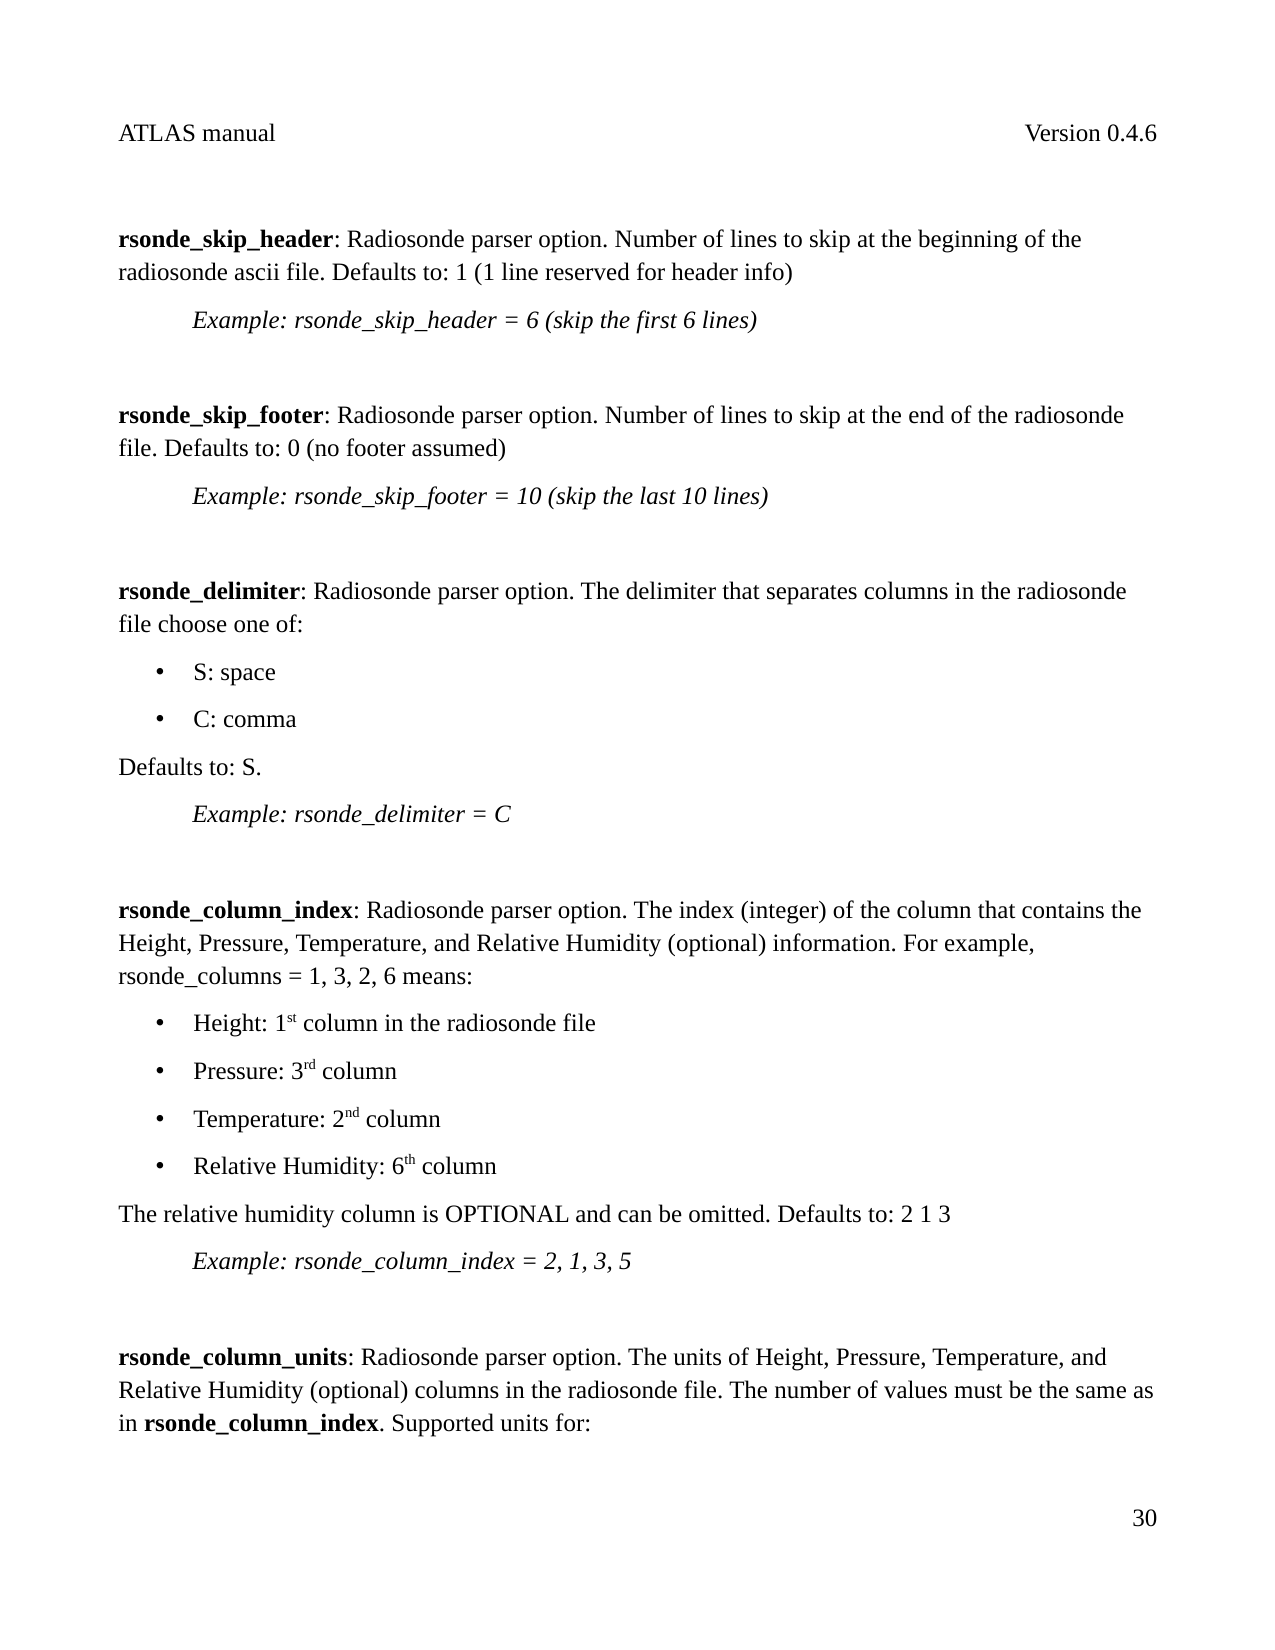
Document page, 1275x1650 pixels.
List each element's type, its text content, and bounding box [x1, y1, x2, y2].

text rsonde_column_units: Radiosonde parser option. The units of Height, Pressure, Temperature, and Relative Humidity (optional) columns in the radiosonde file. The number of values must be the same as in rsonde_column_index. Supported units for: [118, 1342, 1157, 1436]
text rsonde_column_index: Radiosonde parser option. The index (integer) of the column that contains the Height, Pressure, Temperature, and Relative Humidity (optional) information. For example, rsonde_columns = 1, 3, 2, 6 means: [118, 895, 1157, 989]
text rsonde_skip_footer: Radiosonde parser option. Number of lines to skip at the end of the radiosonde file. Defaults to: 0 (no footer assumed) [118, 400, 1157, 462]
list Height: 1st column in the radiosonde file [156, 1008, 1157, 1037]
list Pressure: 3rd column [156, 1056, 1157, 1085]
text Defaults to: S. [118, 752, 1157, 781]
text rsonde_skip_header: Radiosonde parser option. Number of lines to skip at the beginning of the radiosonde ascii file. Defaults to: 1 (1 line reserved for header info) [118, 224, 1157, 286]
list C: comma [156, 704, 1157, 733]
text The relative humidity column is OPTIONAL and can be omitted. Defaults to: 2 1 3 [118, 1199, 1157, 1228]
list Temperature: 2nd column [156, 1104, 1157, 1132]
text Example: rsonde_skip_header = 6 (skip the first 6 lines) [118, 305, 1157, 334]
text Example: rsonde_column_index = 2, 1, 3, 5 [118, 1246, 1157, 1275]
list S: space [156, 657, 1157, 686]
text rsonde_delimiter: Radiosonde parser option. The delimiter that separates columns in the radiosonde file choose one of: [118, 576, 1157, 638]
text Example: rsonde_skip_footer = 10 (skip the last 10 lines) [118, 481, 1157, 510]
list Relative Humidity: 6th column [156, 1151, 1157, 1180]
text Example: rsonde_delimiter = C [118, 799, 1157, 828]
